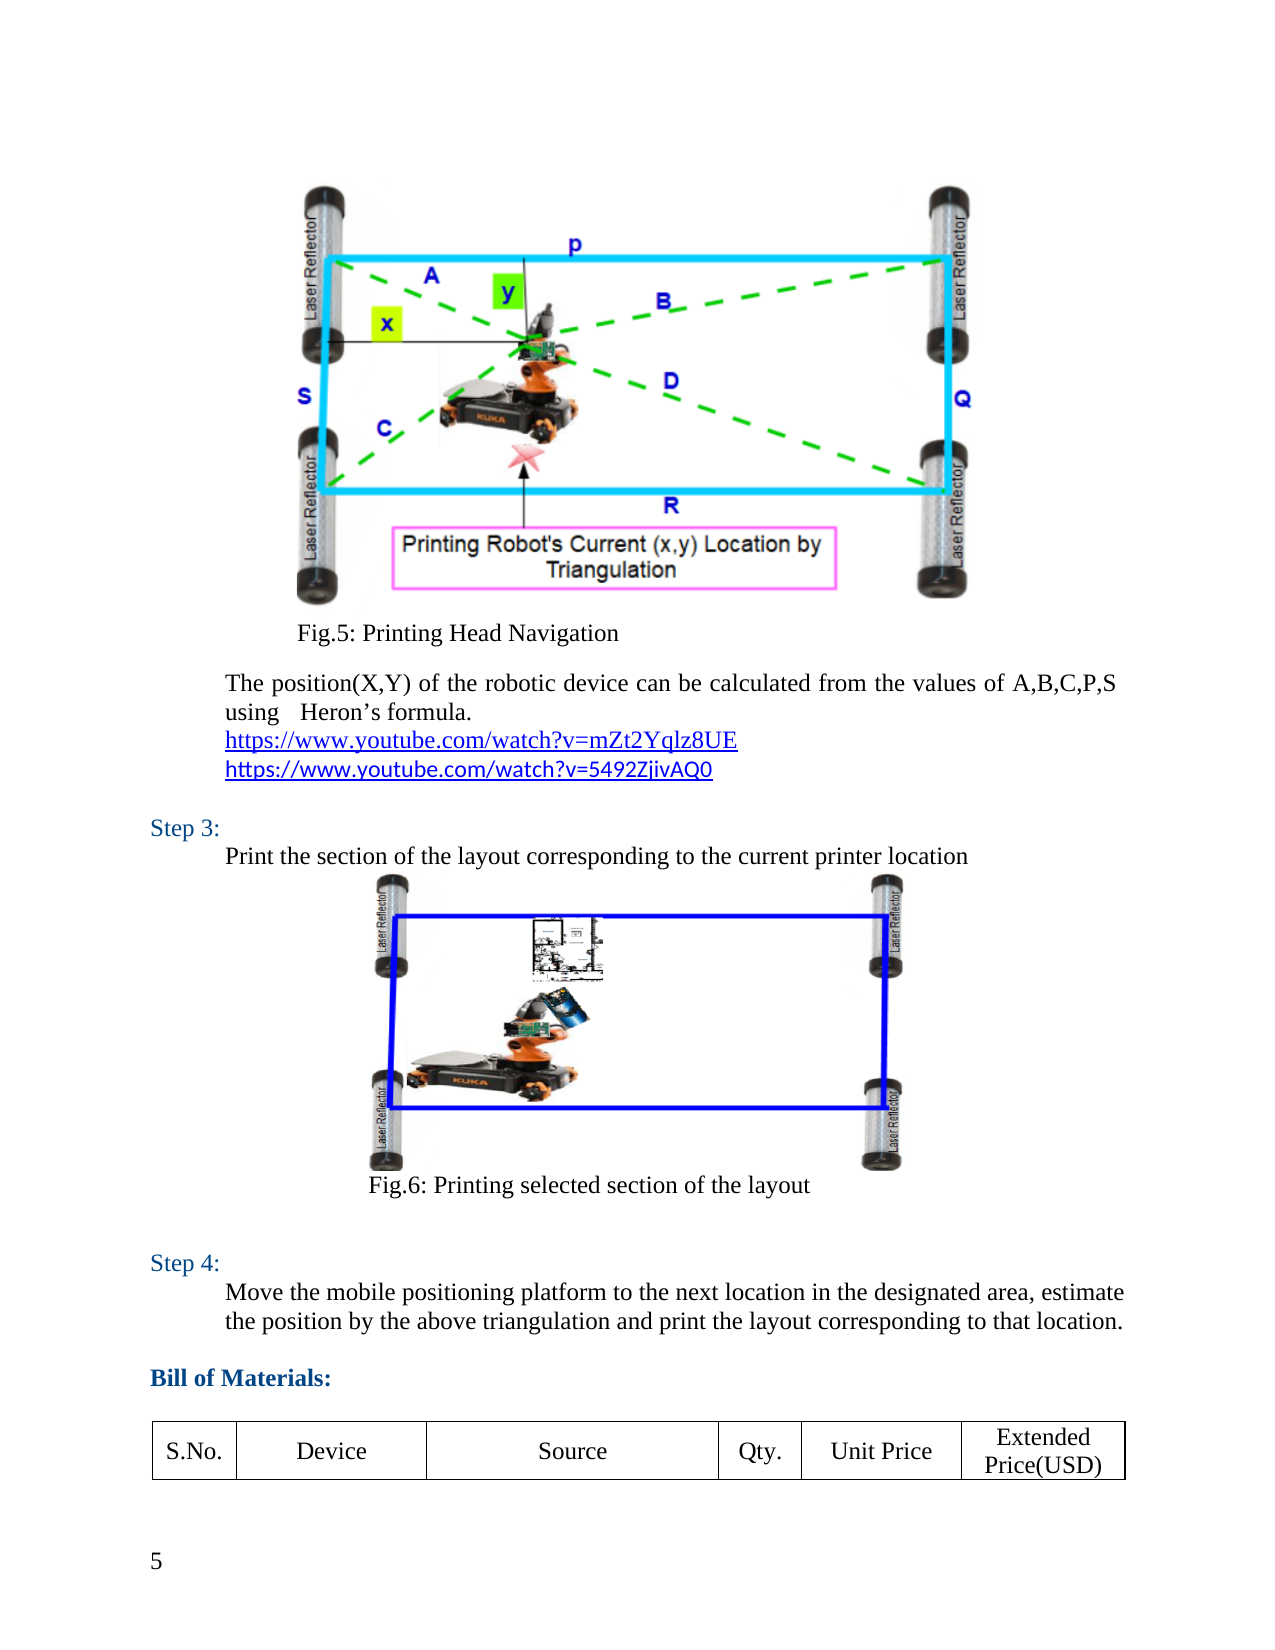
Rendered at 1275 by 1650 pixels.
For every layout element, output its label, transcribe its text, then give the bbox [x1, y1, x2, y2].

table_header Unit Price [802, 1422, 961, 1479]
text The position(X,Y) of the robotic device can be calculated from the values of A,B,C,P,S using Heron’s formula. [150, 179, 1125, 725]
text https://www.youtube.com/watch?v=5492ZjivAQ0 [150, 754, 1125, 783]
table_header Device [237, 1422, 426, 1479]
text https://www.youtube.com/watch?v=mZt2Yqlz8UE [150, 725, 1125, 754]
table_header Source [427, 1422, 718, 1479]
text Step 4: [150, 1248, 1125, 1277]
text Move the mobile positioning platform to the next location in the designated area, estimate the position by the above triangulation and print the layout corresponding to that location. [150, 1277, 1125, 1334]
text Print the section of the layout corresponding to the current printer location [150, 841, 1125, 870]
text Bill of Materials: [150, 1363, 1125, 1392]
text Step 3: [150, 813, 1125, 841]
table_header Qty. [719, 1422, 801, 1479]
text Fig.6: Printing selected section of the layout [368, 1171, 907, 1199]
table_header Extended Price(USD) [962, 1422, 1124, 1479]
table_header S.No. [153, 1422, 236, 1479]
text Fig.5: Printing Head Navigation [297, 619, 978, 647]
